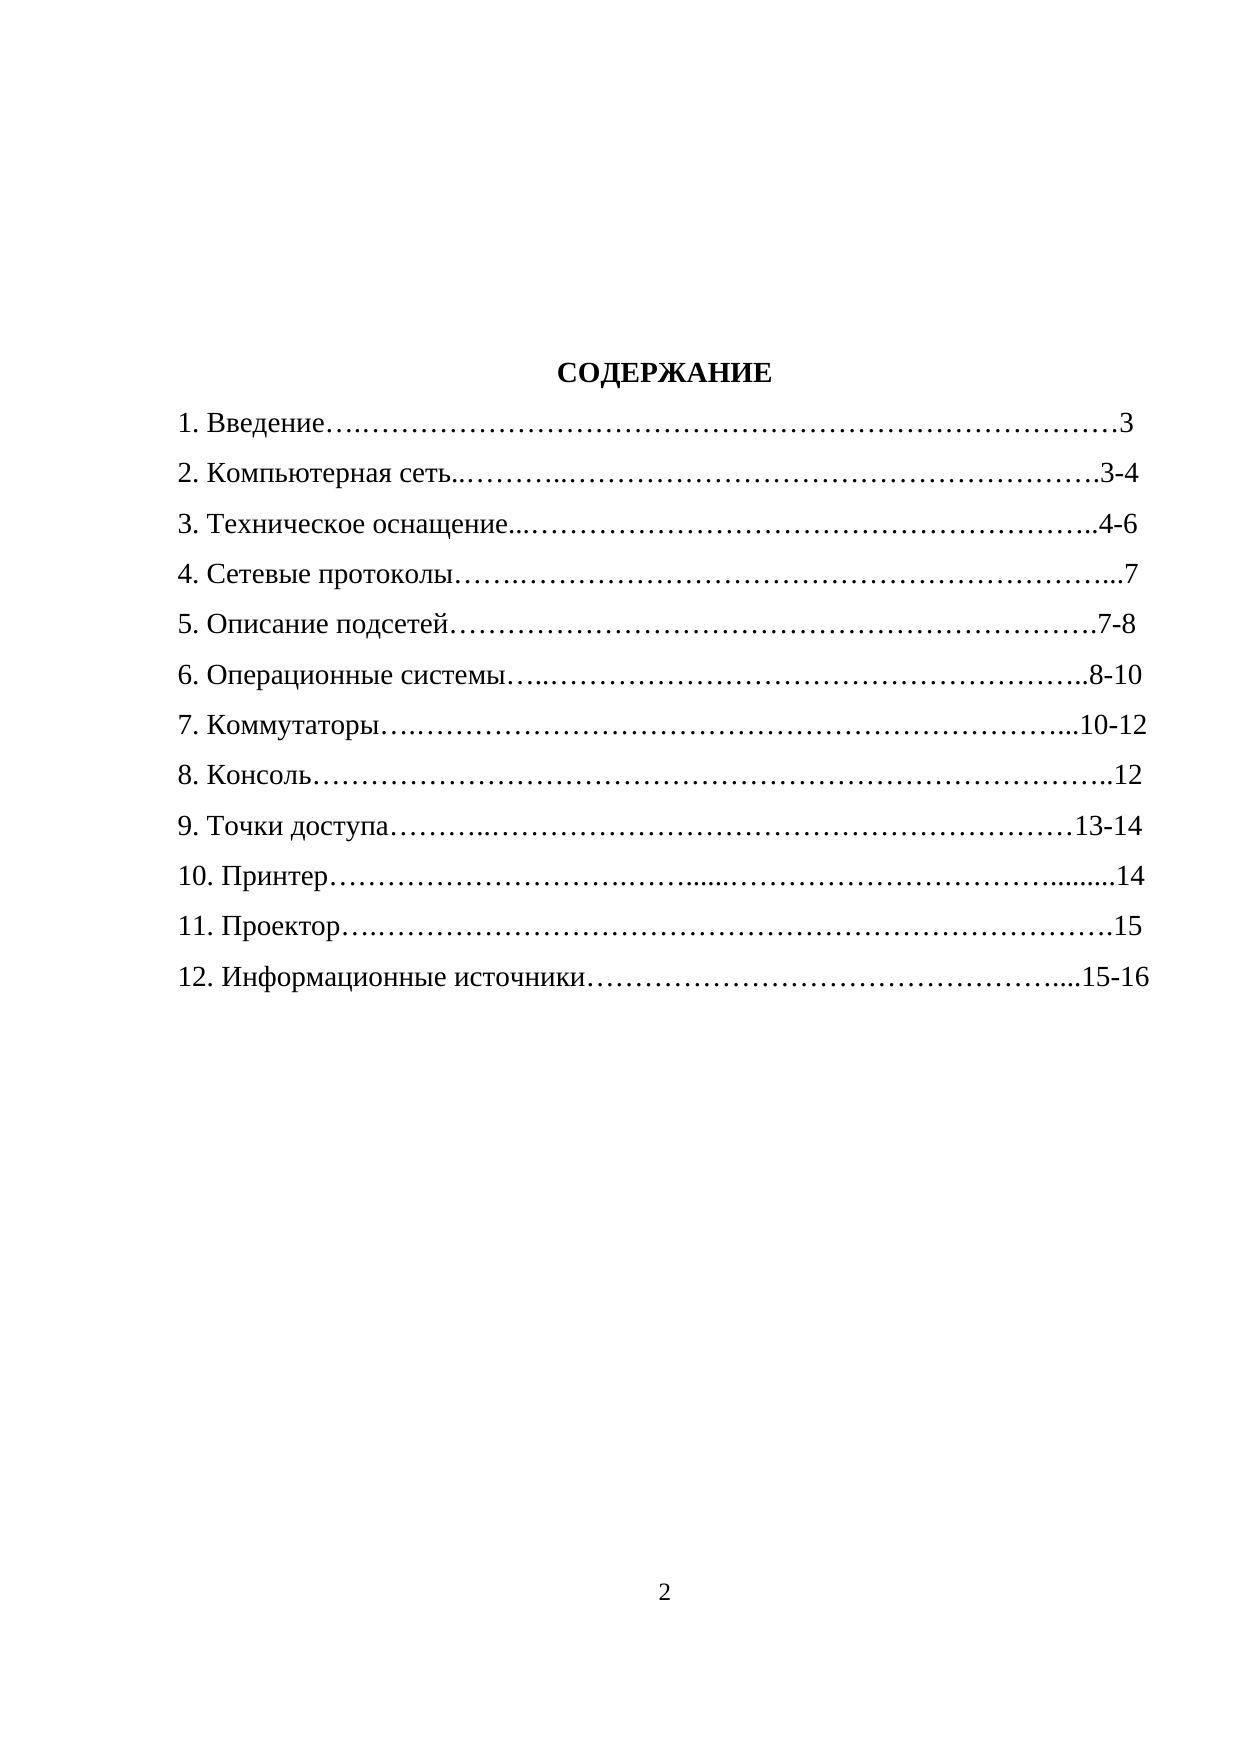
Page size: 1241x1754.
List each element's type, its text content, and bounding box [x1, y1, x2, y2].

text 7. Коммутаторы….…………………………………………………………...10-12 [177, 707, 1152, 741]
text 9. Точки доступа………..……………………………………………………13-14 [177, 808, 1152, 841]
text 8. Консоль………………………………………………………………………..12 [177, 757, 1152, 791]
text 1. Введение….……………………………………………………………………3 [177, 405, 1152, 439]
text 2. Компьютерная сеть..………..……………………………………………….3-4 [177, 456, 1152, 489]
text 3. Техническое оснащение...…………………………………………………..4-6 [177, 506, 1152, 539]
text 12. Информационные источники…………………………………………....15-16 [177, 959, 1152, 992]
text 6. Операционные системы…..………………………………………………..8-10 [177, 657, 1152, 690]
text 10. Принтер………………………….……......…………………………….........14 [177, 858, 1152, 892]
text 5. Описание подсетей………………………………………………………….7-8 [177, 607, 1152, 640]
text 11. Проектор….………………………………………………………………….15 [177, 908, 1152, 942]
text 4. Сетевые протоколы…….……………………………………………………...7 [177, 556, 1152, 590]
text СОДЕРЖАНИЕ [177, 355, 1152, 388]
